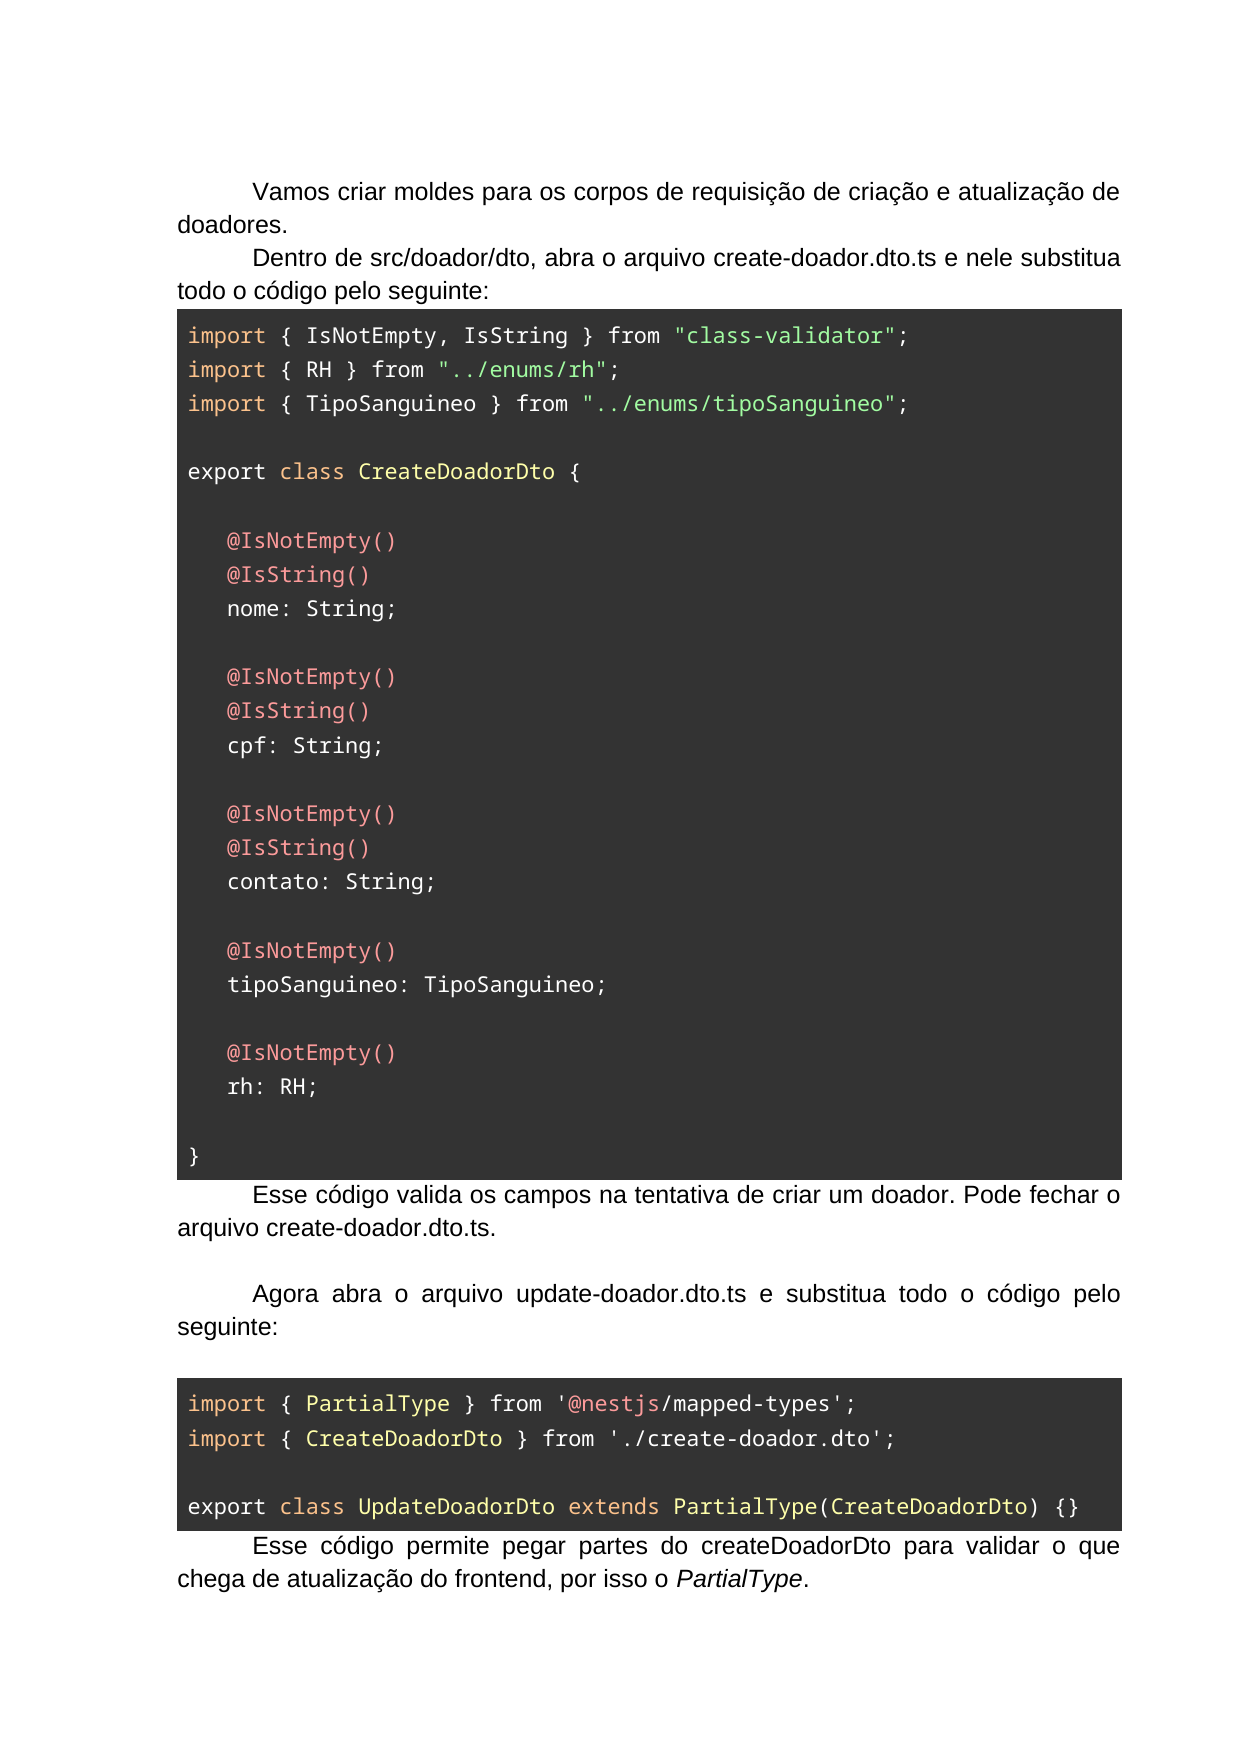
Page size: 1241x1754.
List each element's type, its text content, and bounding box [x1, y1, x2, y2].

table_header import { IsNotEmpty, IsString } from "class-validator"; import { RH } from "../enums/rh"; import { TipoSanguineo } from "../enums/tipoSanguineo"; export class CreateDoadorDto { @IsNotEmpty() @IsString() nome: String; @IsNotEmpty() @IsString() cpf: String; @IsNotEmpty() @IsString() contato: String; @IsNotEmpty() tipoSanguineo: TipoSanguineo; @IsNotEmpty() rh: RH; } [177, 309, 1122, 1180]
text Vamos criar moldes para os corpos de requisição de criação e atualização de doadores. [177, 177, 1122, 239]
text Esse código permite pegar partes do createDoadorDto para validar o que chega de atualização do frontend, por isso o PartialType. [177, 1531, 1122, 1593]
text Dentro de src/doador/dto, abra o arquivo create-doador.dto.ts e nele substitua todo o código pelo seguinte: [177, 243, 1122, 305]
text Agora abra o arquivo update-doador.dto.ts e substitua todo o código pelo seguinte: [177, 1279, 1122, 1341]
table_header import { PartialType } from '@nestjs/mapped-types'; import { CreateDoadorDto } from './create-doador.dto'; export class UpdateDoadorDto extends PartialType(CreateDoadorDto) {} [177, 1378, 1122, 1531]
text Esse código valida os campos na tentativa de criar um doador. Pode fechar o arquivo create-doador.dto.ts. [177, 1180, 1122, 1242]
